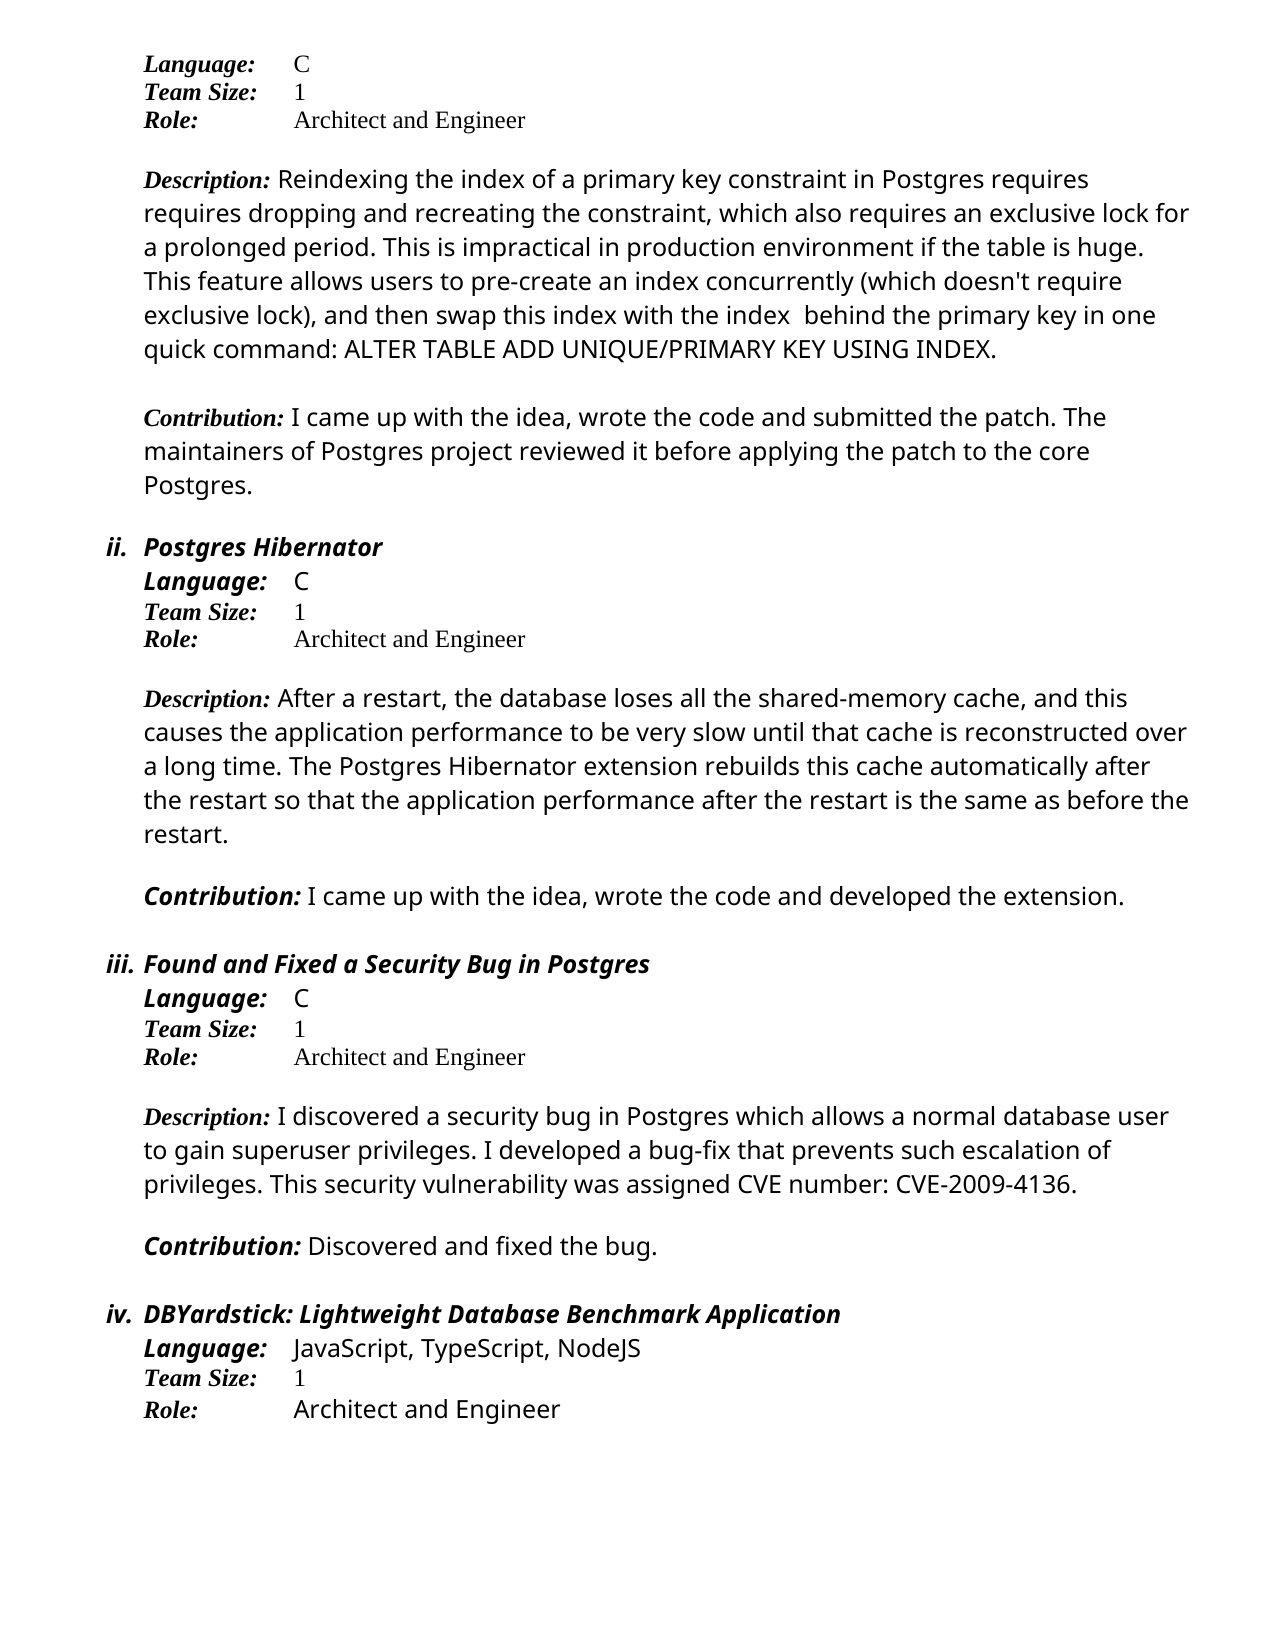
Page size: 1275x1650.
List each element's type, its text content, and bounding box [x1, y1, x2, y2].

list Team Size: 1 [106, 598, 1193, 625]
list Language: C [106, 564, 1193, 598]
list Postgres Hibernator [106, 529, 1193, 564]
list Description: After a restart, the database loses all the shared-memory cache, and this causes the application performance to be very slow until that cache is reconstructed over a long time. The Postgres Hibernator extension rebuilds this cache automatically after the restart so that the application performance after the restart is the same as before the restart. [106, 681, 1193, 851]
list Contribution: I came up with the idea, wrote the code and developed the extension. [106, 879, 1193, 913]
list Role: Architect and Engineer [106, 106, 1193, 133]
list Language: C [106, 981, 1193, 1015]
list Team Size: 1 [106, 1364, 1193, 1392]
list Role: Architect and Engineer [106, 625, 1193, 653]
list Contribution: I came up with the idea, wrote the code and submitted the patch. The maintainers of Postgres project reviewed it before applying the patch to the core Postgres. [106, 400, 1193, 502]
list DBYardstick: Lightweight Database Benchmark Application [106, 1296, 1193, 1330]
list Team Size: 1 [106, 78, 1193, 106]
list Contribution: Discovered and fixed the bug. [106, 1228, 1193, 1262]
list Role: Architect and Engineer [106, 1392, 1193, 1426]
list Language: JavaScript, TypeScript, NodeJS [106, 1330, 1193, 1364]
list Description: I discovered a security bug in Postgres which allows a normal database user to gain superuser privileges. I developed a bug-fix that prevents such escalation of privileges. This security vulnerability was assigned CVE number: CVE-2009-4136. [106, 1098, 1193, 1200]
list Team Size: 1 [106, 1015, 1193, 1043]
list Role: Architect and Engineer [106, 1043, 1193, 1071]
list Description: Reindexing the index of a primary key constraint in Postgres requires requires dropping and recreating the constraint, which also requires an exclusive lock for a prolonged period. This is impractical in production environment if the table is huge. This feature allows users to pre-create an index concurrently (which doesn't require exclusive lock), and then swap this index with the index behind the primary key in one quick command: ALTER TABLE ADD UNIQUE/PRIMARY KEY USING INDEX. [106, 161, 1193, 366]
list Found and Fixed a Security Bug in Postgres [106, 947, 1193, 981]
list Language: C [106, 50, 1193, 78]
